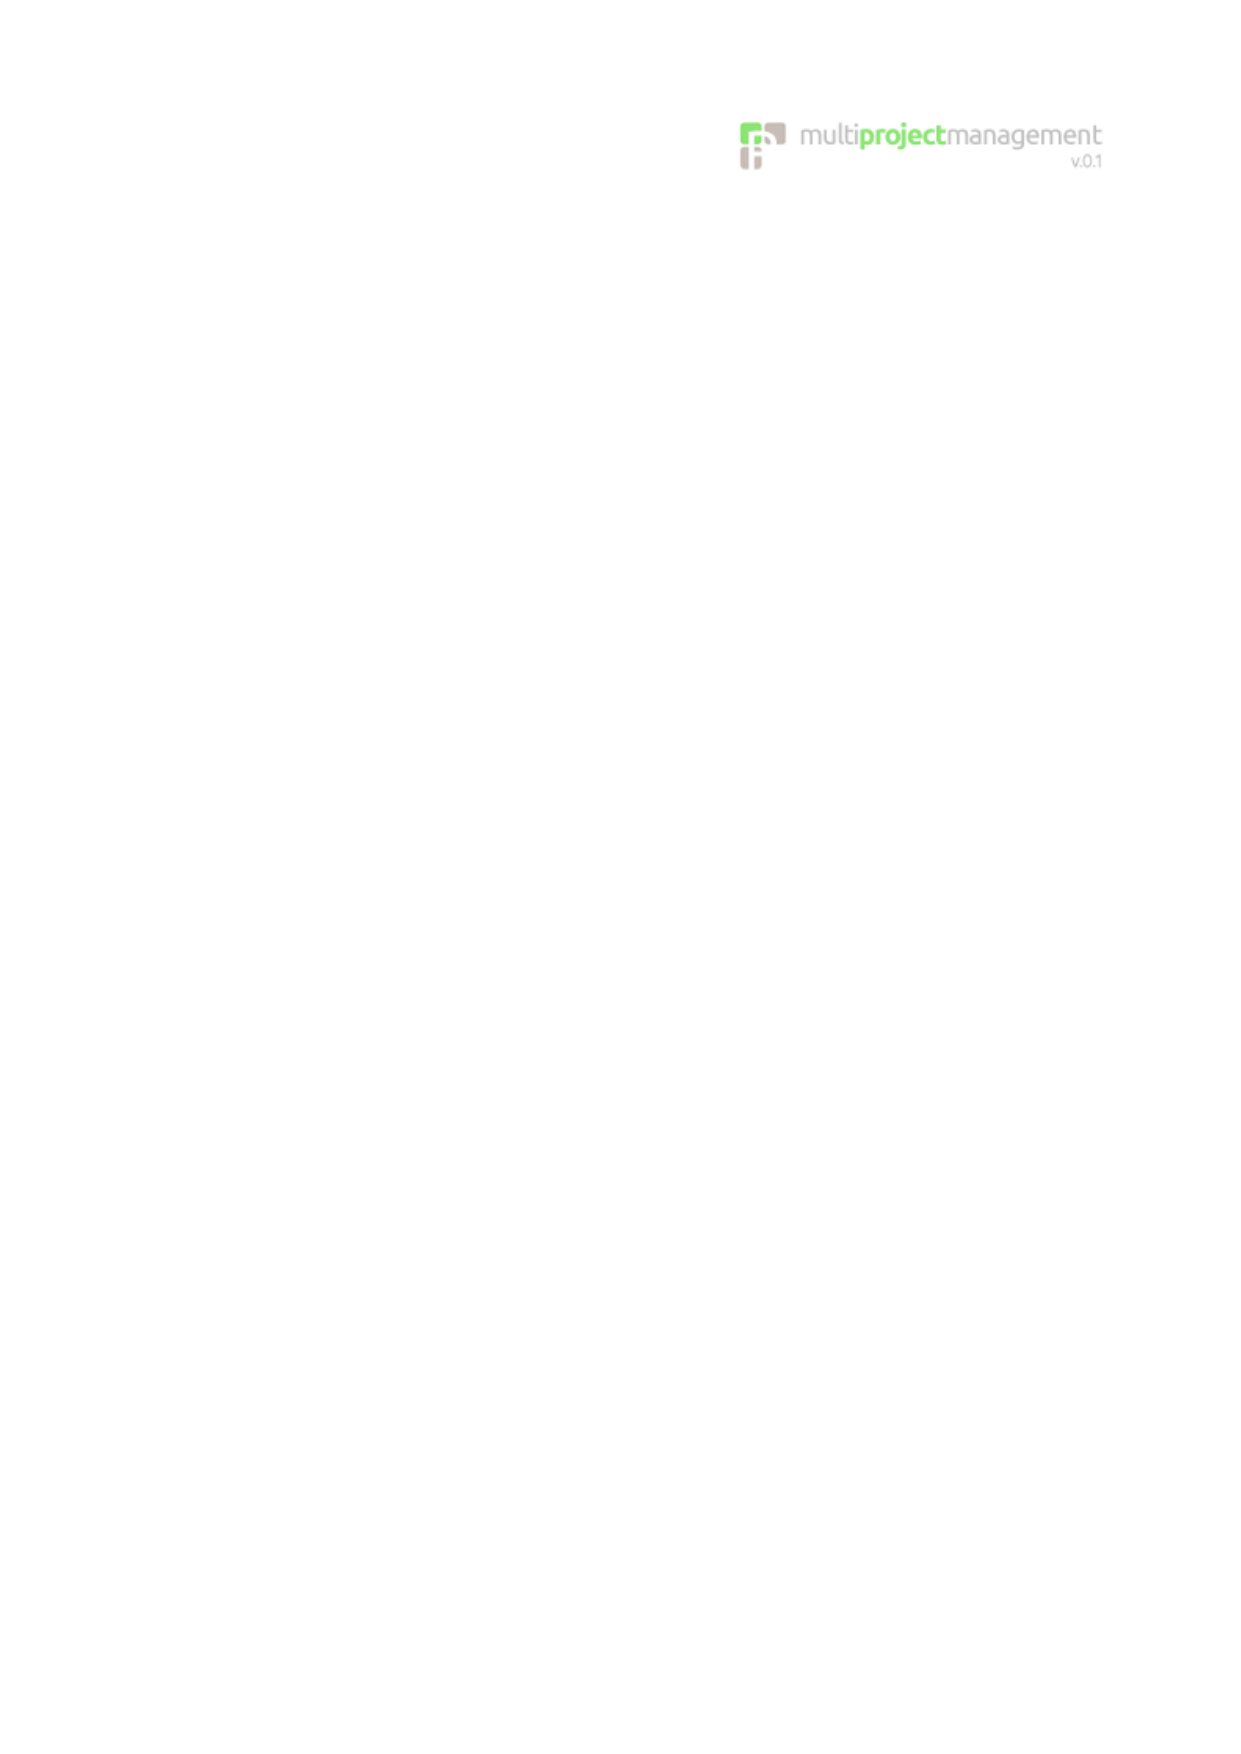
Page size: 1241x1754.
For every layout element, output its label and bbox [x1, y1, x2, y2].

picture [733, 113, 1120, 178]
